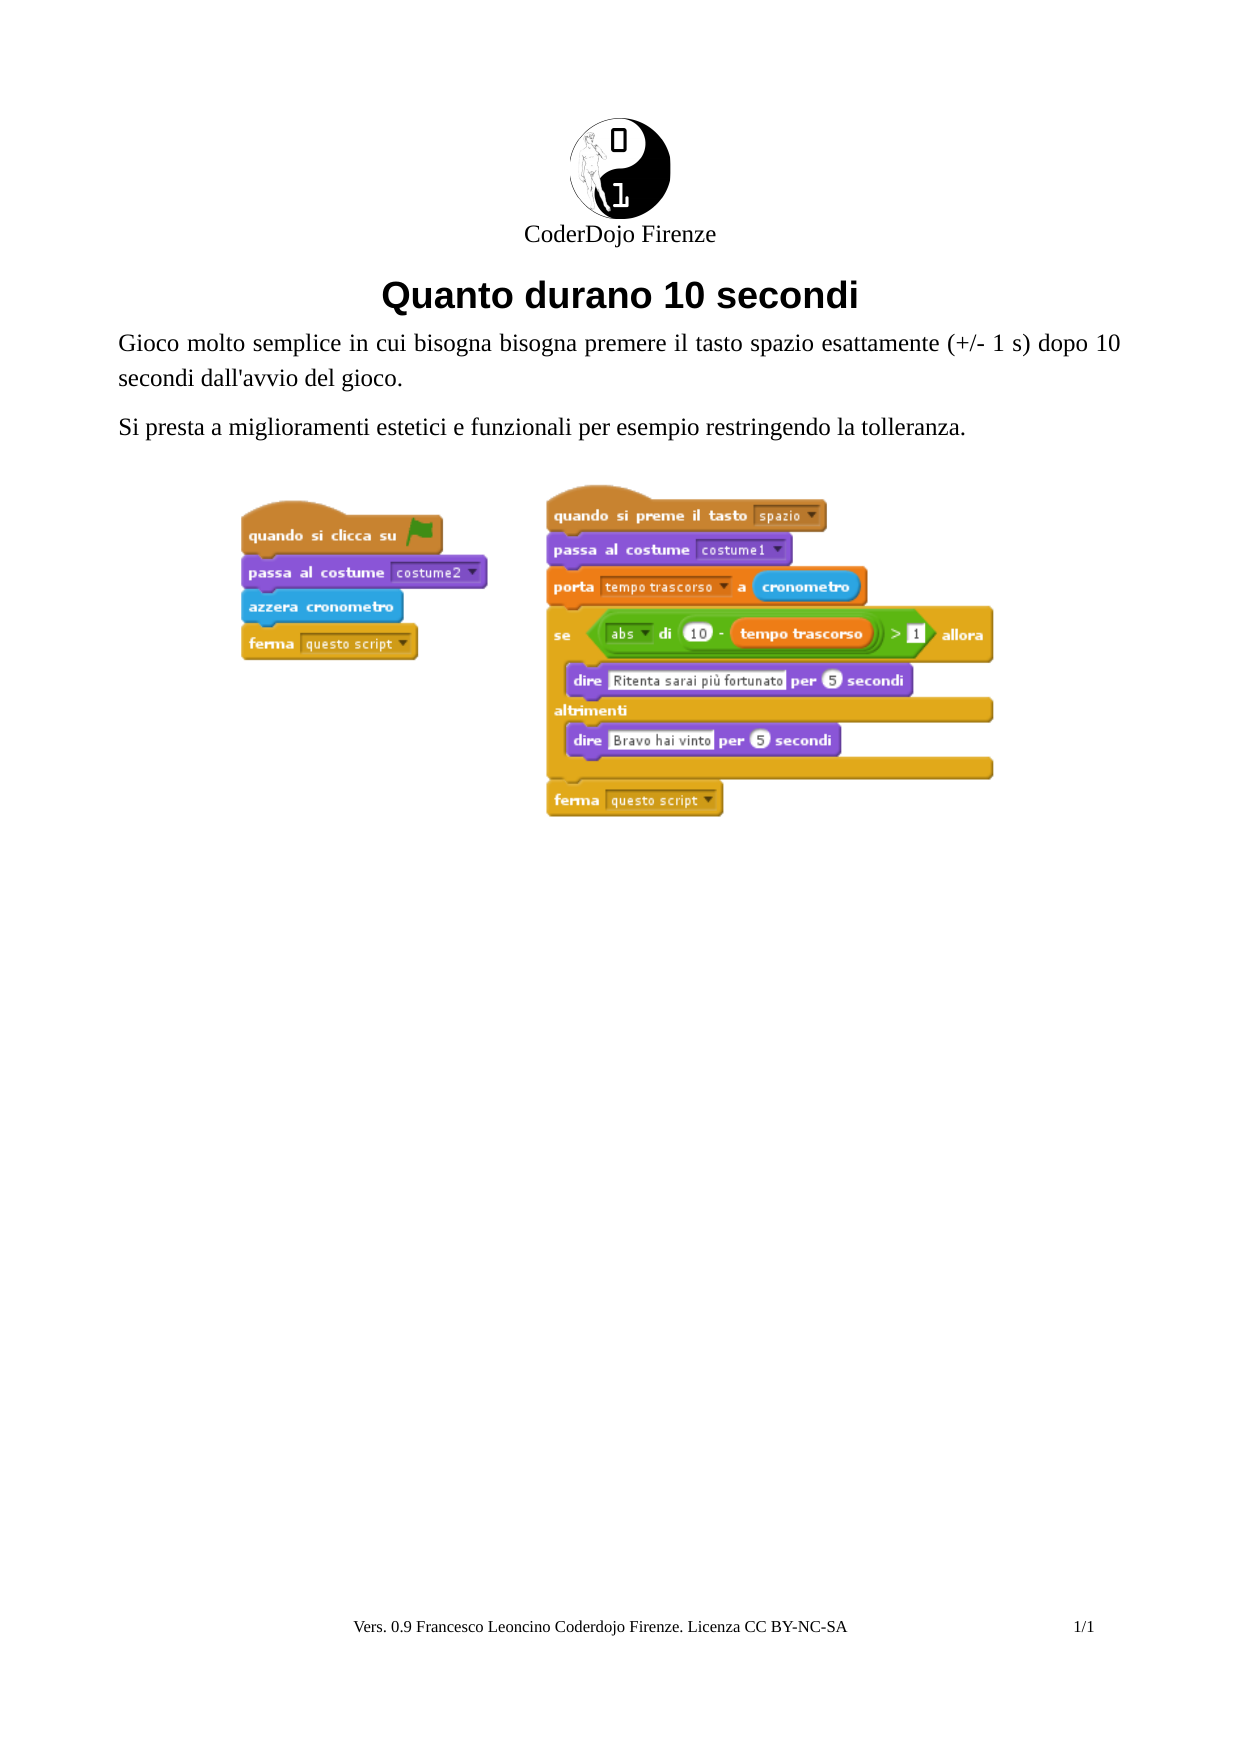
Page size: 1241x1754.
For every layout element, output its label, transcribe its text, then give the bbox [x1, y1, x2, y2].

subtitle Quanto durano 10 secondi [118, 272, 1122, 316]
picture [223, 461, 1017, 848]
picture [570, 118, 671, 219]
text Gioco molto semplice in cui bisogna bisogna premere il tasto spazio esattamente (+/- 1 s) dopo 10 secondi dall'avvio del gioco. [118, 328, 1122, 392]
text Si presta a miglioramenti estetici e funzionali per esempio restringendo la tolleranza. [118, 412, 1122, 441]
text CoderDojo Firenze [118, 118, 1122, 247]
